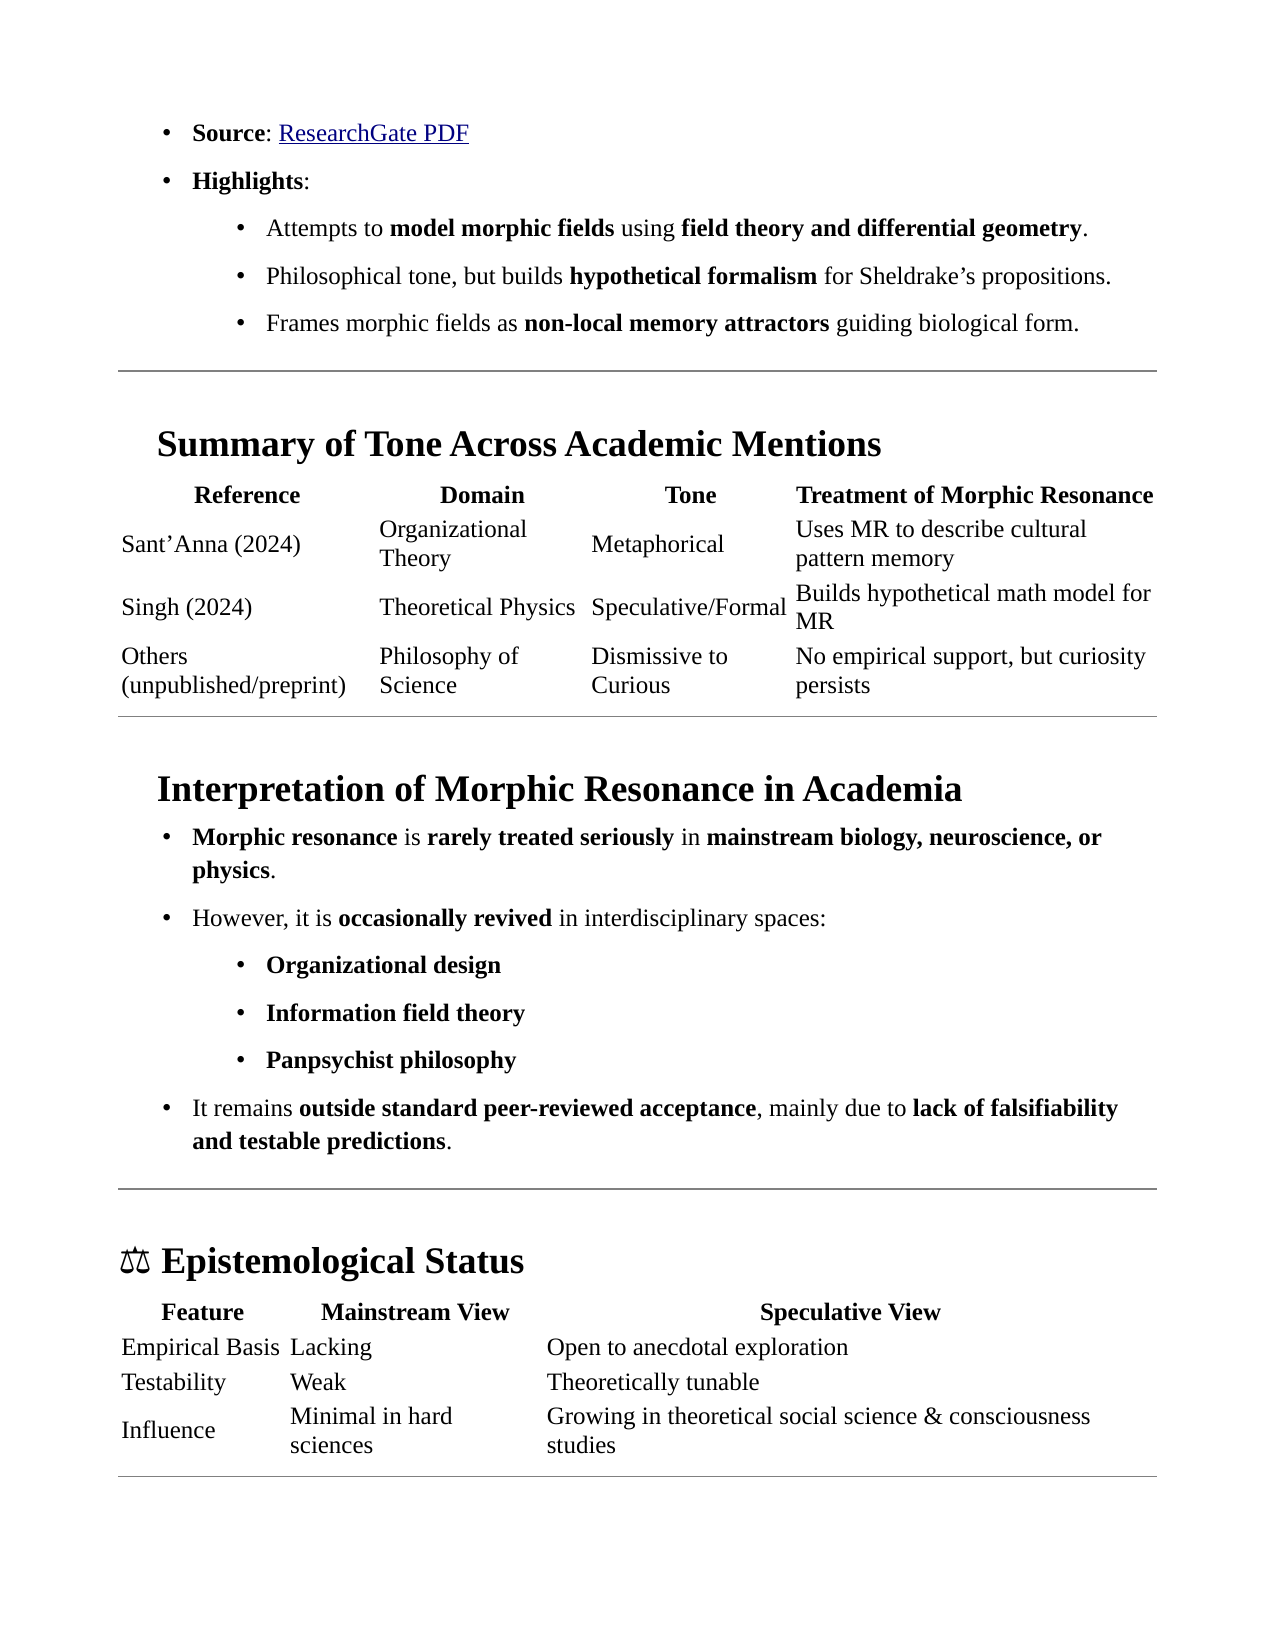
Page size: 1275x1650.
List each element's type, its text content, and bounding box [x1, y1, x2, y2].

table_header Feature [118, 1295, 287, 1329]
table_cell Sant’Anna (2024) [118, 511, 376, 575]
table_cell Minimal in hard sciences [287, 1398, 544, 1462]
table_cell Philosophy of Science [376, 638, 588, 701]
subtitle 🌌 Summary of Tone Across Academic Mentions [118, 421, 1157, 464]
list Information field theory [236, 998, 1157, 1027]
table_cell Organizational Theory [376, 511, 588, 575]
table_cell Uses MR to describe cultural pattern memory [793, 511, 1157, 575]
table_cell Lacking [287, 1329, 544, 1364]
table_cell Influence [118, 1398, 287, 1462]
list Philosophical tone, but builds hypothetical formalism for Sheldrake’s propositions. [236, 261, 1157, 290]
list Morphic resonance is rarely treated seriously in mainstream biology, neuroscience, or physics. [162, 822, 1157, 884]
table_cell Singh (2024) [118, 575, 376, 638]
table_header Domain [376, 477, 588, 511]
table_cell No empirical support, but curiosity persists [793, 638, 1157, 701]
table_cell Testability [118, 1364, 287, 1398]
table_cell Builds hypothetical math model for MR [793, 575, 1157, 638]
subtitle ⚖️ Epistemological Status [118, 1239, 1157, 1282]
table_header Treatment of Morphic Resonance [793, 477, 1157, 511]
table_cell Empirical Basis [118, 1329, 287, 1364]
subtitle 🧠 Interpretation of Morphic Resonance in Academia [118, 767, 1157, 810]
table_cell Growing in theoretical social science & consciousness studies [544, 1398, 1157, 1462]
list It remains outside standard peer-reviewed acceptance, mainly due to lack of falsifiability and testable predictions. [162, 1093, 1157, 1155]
list Organizational design [236, 950, 1157, 979]
table_cell Theoretically tunable [544, 1364, 1157, 1398]
table_header Reference [118, 477, 376, 511]
list Panpsychist philosophy [236, 1046, 1157, 1074]
table_cell Open to anecdotal exploration [544, 1329, 1157, 1364]
table_cell Speculative/Formal [588, 575, 792, 638]
list Attempts to model morphic fields using field theory and differential geometry. [236, 213, 1157, 242]
table_cell Dismissive to Curious [588, 638, 792, 701]
table_cell Weak [287, 1364, 544, 1398]
table_header Mainstream View [287, 1295, 544, 1329]
table_header Tone [588, 477, 792, 511]
table_cell Metaphorical [588, 511, 792, 575]
table_cell Theoretical Physics [376, 575, 588, 638]
list However, it is occasionally revived in interdisciplinary spaces: [162, 903, 1157, 932]
table_cell Others (unpublished/preprint) [118, 638, 376, 701]
list Highlights: [162, 166, 1157, 194]
table_header Speculative View [544, 1295, 1157, 1329]
list Source: ResearchGate PDF [162, 118, 1157, 147]
list Frames morphic fields as non-local memory attractors guiding biological form. [236, 308, 1157, 337]
